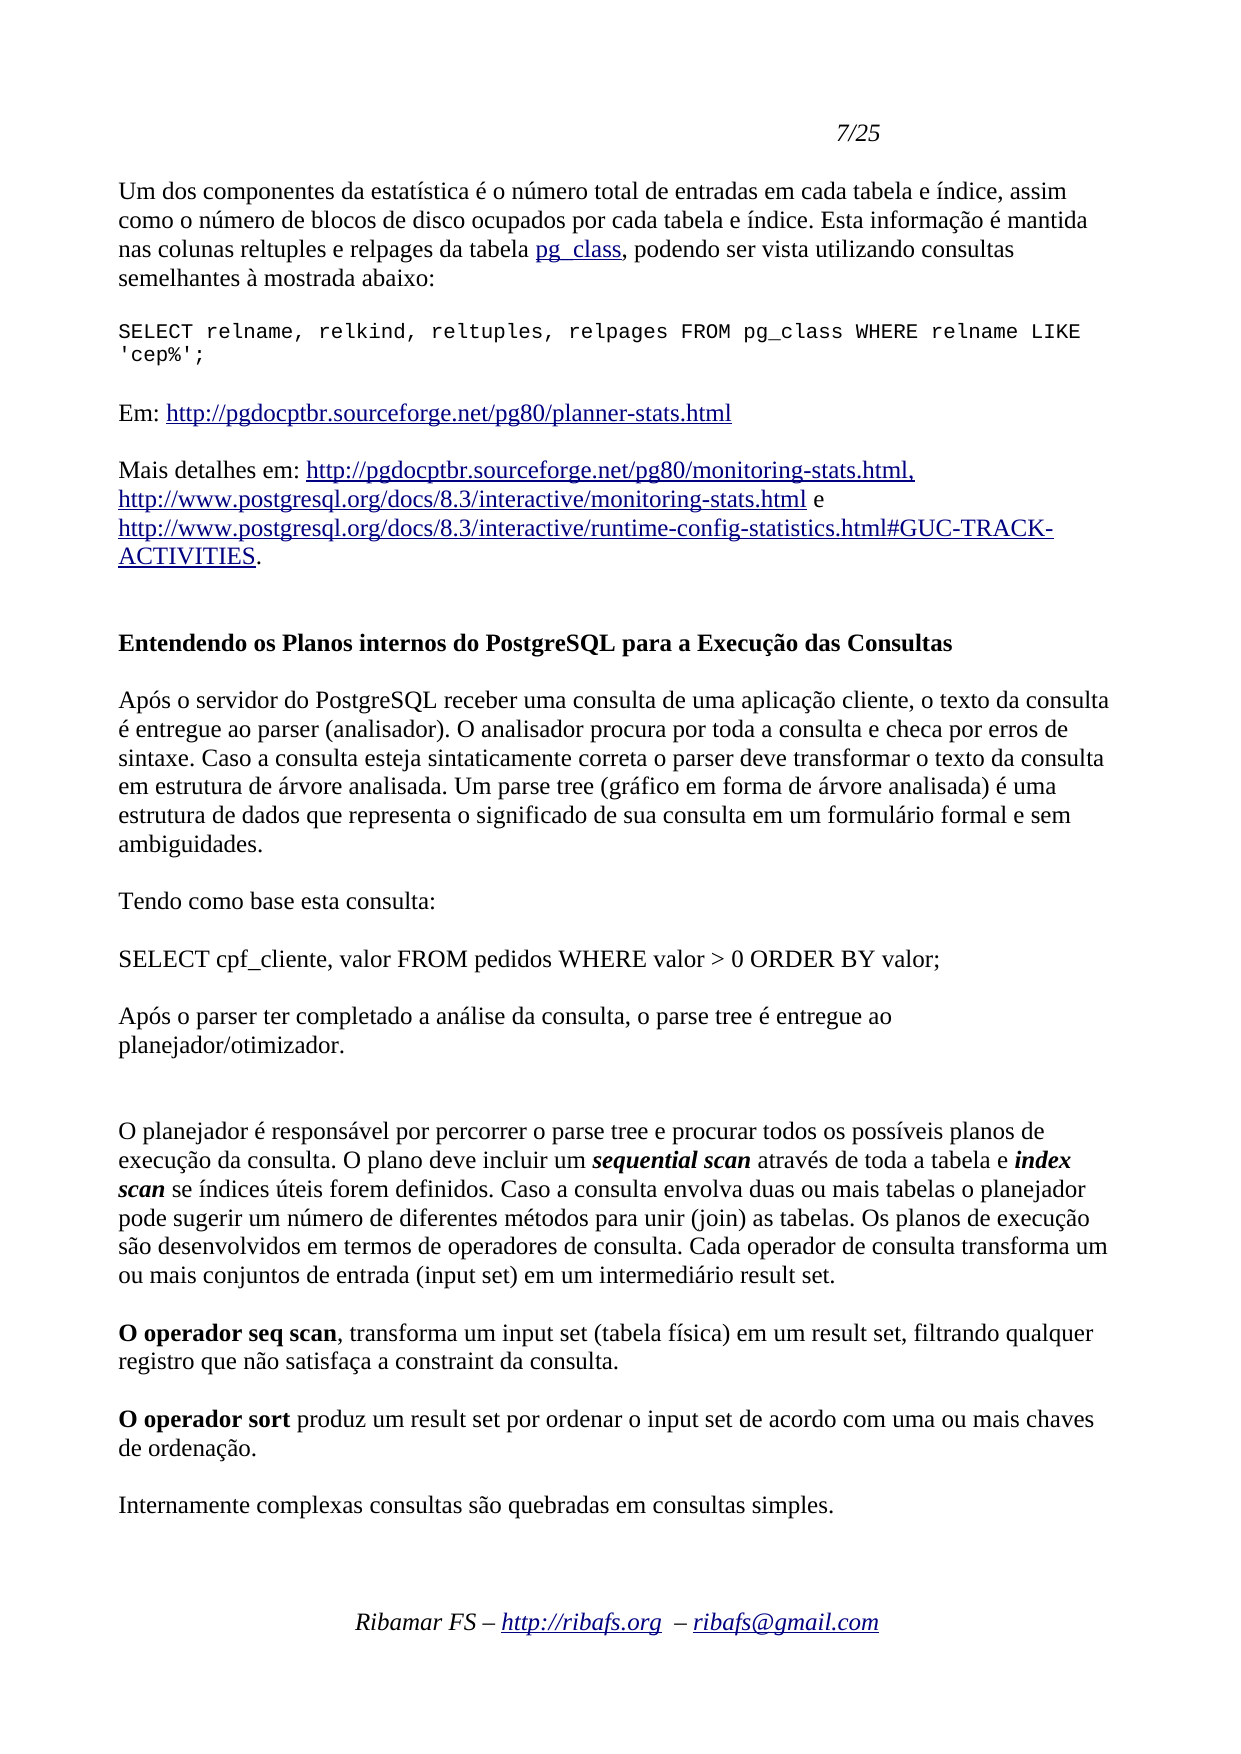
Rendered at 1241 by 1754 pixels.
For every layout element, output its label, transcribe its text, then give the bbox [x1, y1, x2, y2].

text Mais detalhes em: http://pgdocptbr.sourceforge.net/pg80/monitoring-stats.html, [118, 455, 1122, 484]
text SELECT cpf_cliente, valor FROM pedidos WHERE valor > 0 ORDER BY valor; [118, 944, 1122, 973]
text Após o parser ter completado a análise da consulta, o parse tree é entregue ao planejador/otimizador. [118, 1001, 1122, 1059]
text http://www.postgresql.org/docs/8.3/interactive/runtime-config-statistics.html#GUC-TRACK-ACTIVITIES. [118, 513, 1122, 570]
text Em: http://pgdocptbr.sourceforge.net/pg80/planner-stats.html [118, 398, 1122, 455]
text Entendendo os Planos internos do PostgreSQL para a Execução das Consultas [118, 628, 1122, 656]
text O planejador é responsável por percorrer o parse tree e procurar todos os possíveis planos de execução da consulta. O plano deve incluir um sequential scan através de toda a tabela e index scan se índices úteis forem definidos. Caso a consulta envolva duas ou mais tabelas o planejador pode sugerir um número de diferentes métodos para unir (join) as tabelas. Os planos de execução são desenvolvidos em termos de operadores de consulta. Cada operador de consulta transforma um ou mais conjuntos de entrada (input set) em um intermediário result set. [118, 1116, 1122, 1289]
text Após o servidor do PostgreSQL receber uma consulta de uma aplicação cliente, o texto da consulta é entregue ao parser (analisador). O analisador procura por toda a consulta e checa por erros de sintaxe. Caso a consulta esteja sintaticamente correta o parser deve transformar o texto da consulta em estrutura de árvore analisada. Um parse tree (gráfico em forma de árvore analisada) é uma estrutura de dados que representa o significado de sua consulta em um formulário formal e sem ambiguidades. [118, 685, 1122, 858]
text O operador seq scan, transforma um input set (tabela física) em um result set, filtrando qualquer registro que não satisfaça a constraint da consulta. [118, 1318, 1122, 1375]
text Tendo como base esta consulta: [118, 886, 1122, 915]
text Um dos componentes da estatística é o número total de entradas em cada tabela e índice, assim como o número de blocos de disco ocupados por cada tabela e índice. Esta informação é mantida nas colunas reltuples e relpages da tabela pg_class, podendo ser vista utilizando consultas semelhantes à mostrada abaixo: [118, 176, 1122, 291]
text SELECT relname, relkind, reltuples, relpages FROM pg_class WHERE relname LIKE 'cep%'; [118, 321, 1122, 368]
text http://www.postgresql.org/docs/8.3/interactive/monitoring-stats.html e [118, 484, 1122, 513]
text O operador sort produz um result set por ordenar o input set de acordo com uma ou mais chaves de ordenação. [118, 1404, 1122, 1461]
text Internamente complexas consultas são quebradas em consultas simples. [118, 1490, 1122, 1519]
